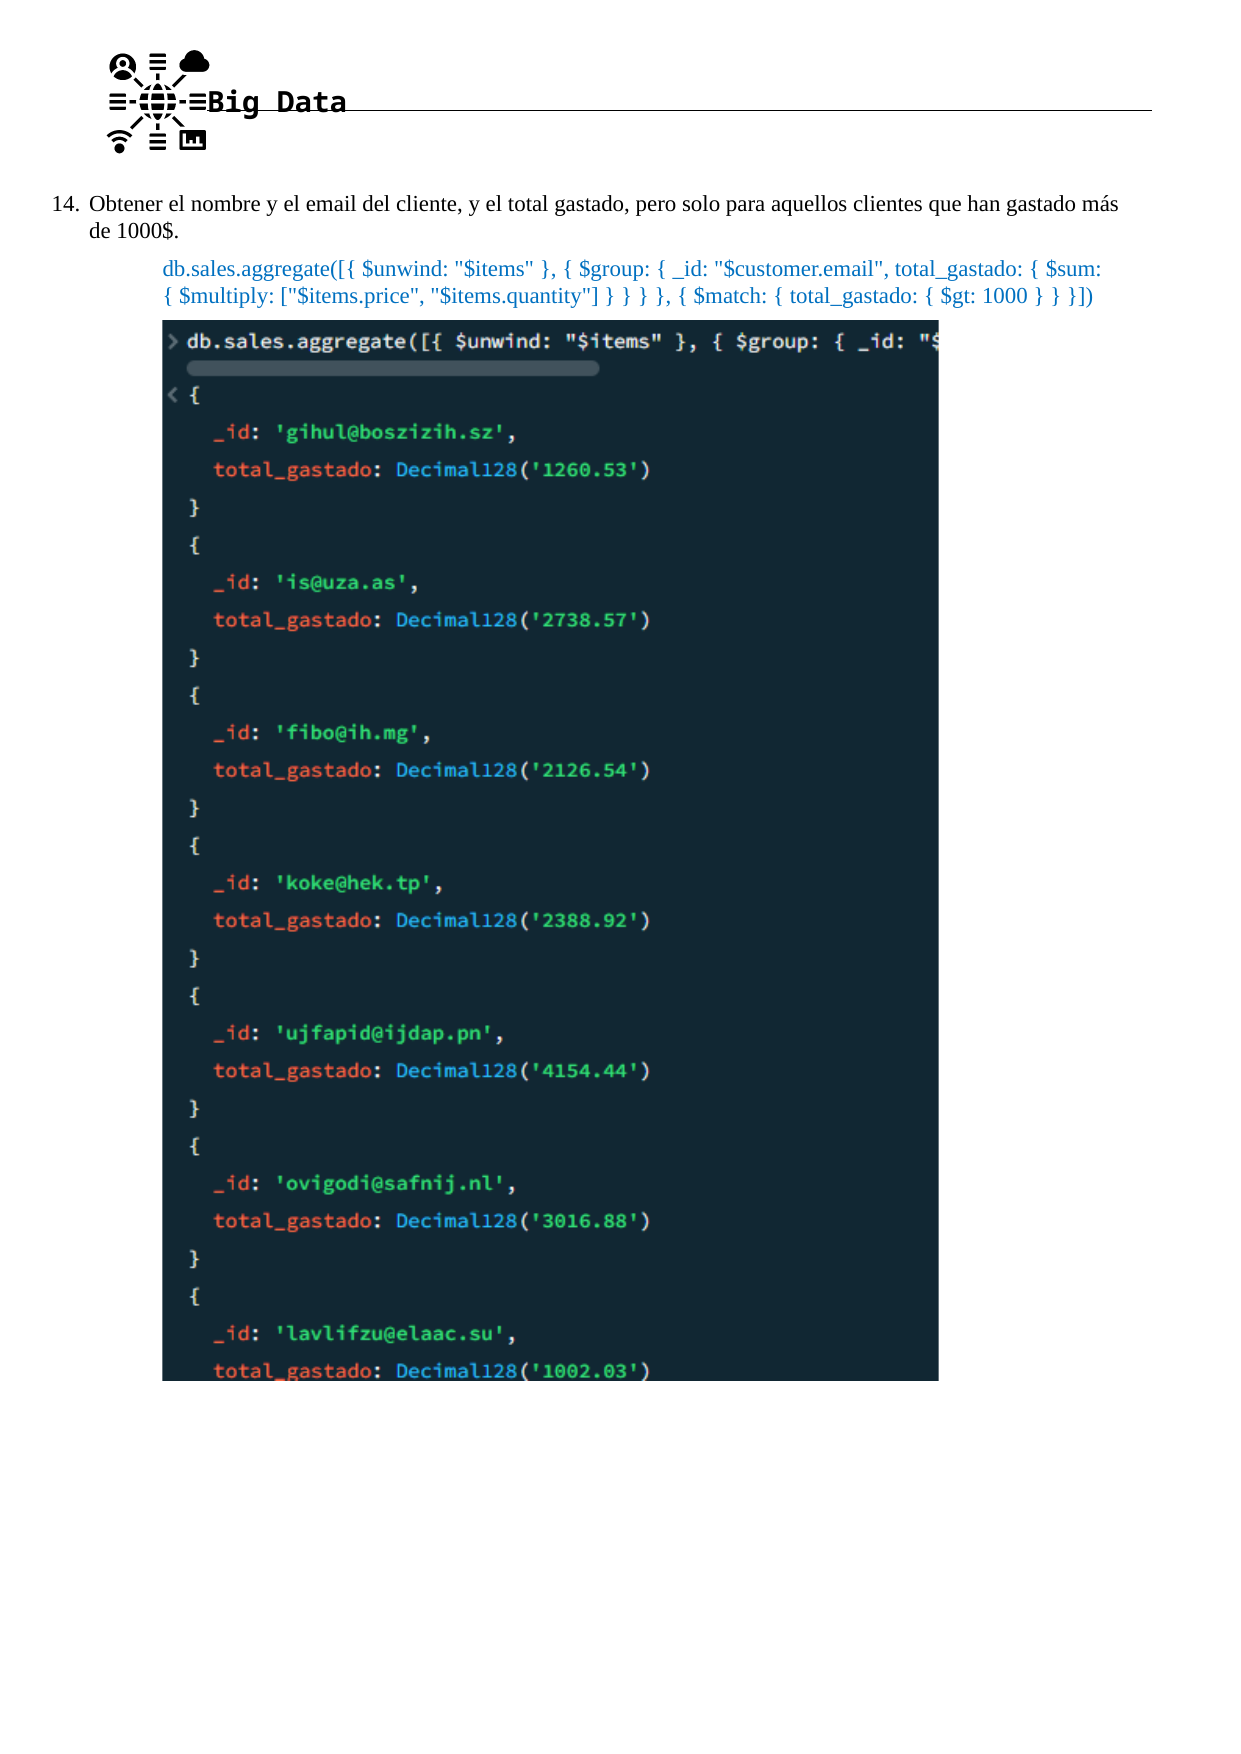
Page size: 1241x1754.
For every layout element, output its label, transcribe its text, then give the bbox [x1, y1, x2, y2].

list Obtener el nombre y el email del cliente, y el total gastado, pero solo para aquellos clientes que han gastado más de 1000$. [51, 190, 1141, 243]
text db.sales.aggregate([{ $unwind: "$items" }, { $group: { _id: "$customer.email", total_gastado: { $sum: { $multiply: ["$items.price", "$items.quantity"] } } } }, { $match: { total_gastado: { $gt: 1000 } } }]) [162, 255, 1141, 309]
